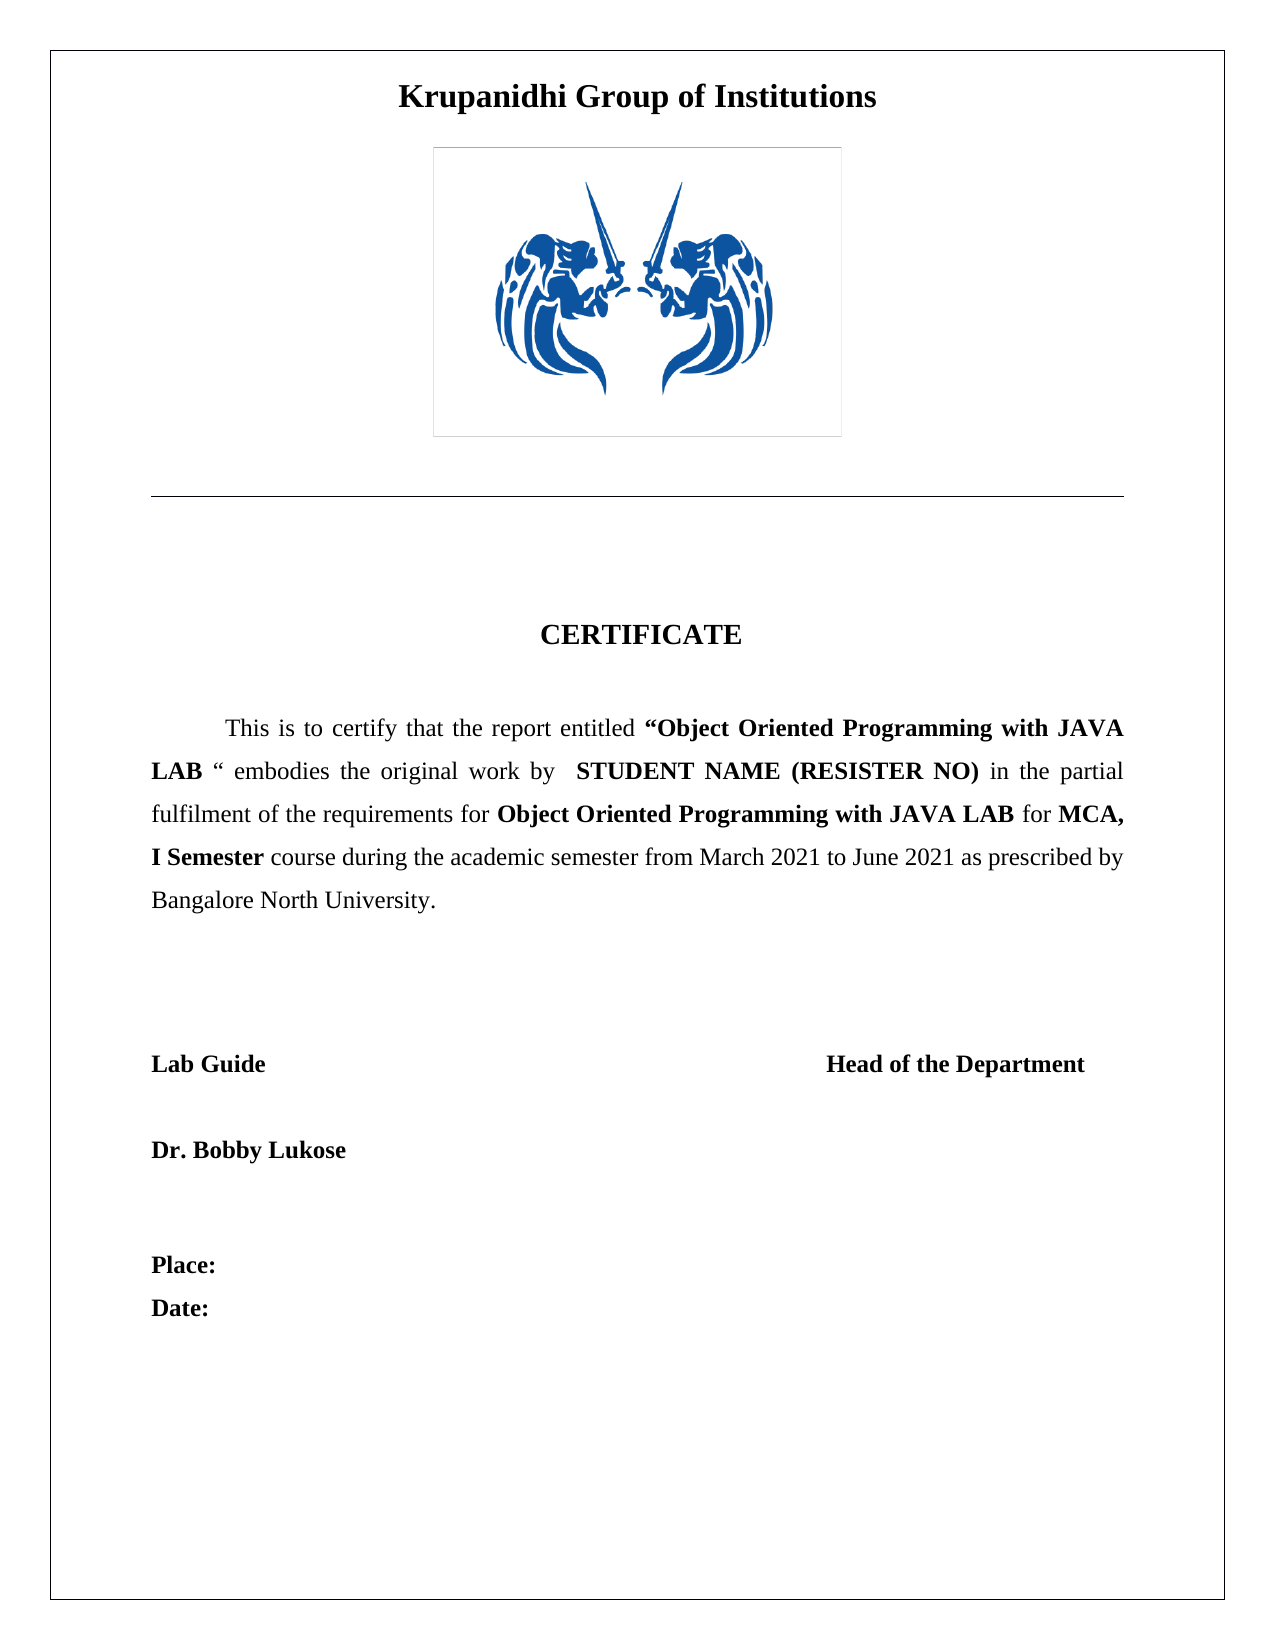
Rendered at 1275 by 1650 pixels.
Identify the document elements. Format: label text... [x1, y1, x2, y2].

text This is to certify that the report entitled “Object Oriented Programming with JAVA LAB “ embodies the original work by STUDENT NAME (RESISTER NO) in the partial fulfilment of the requirements for Object Oriented Programming with JAVA LAB for MCA, I Semester course during the academic semester from March 2021 to June 2021 as prescribed by Bangalore North University. [151, 713, 1124, 914]
subtitle certificate [151, 617, 1124, 651]
text Krupanidhi Group of Institutions [151, 76, 1124, 114]
text Place: [151, 1250, 1124, 1279]
picture [433, 147, 842, 437]
text Date: [151, 1293, 1124, 1322]
text Lab Guide Head of the Department [151, 1049, 1124, 1077]
text Dr. Bobby Lukose [151, 1135, 1124, 1164]
